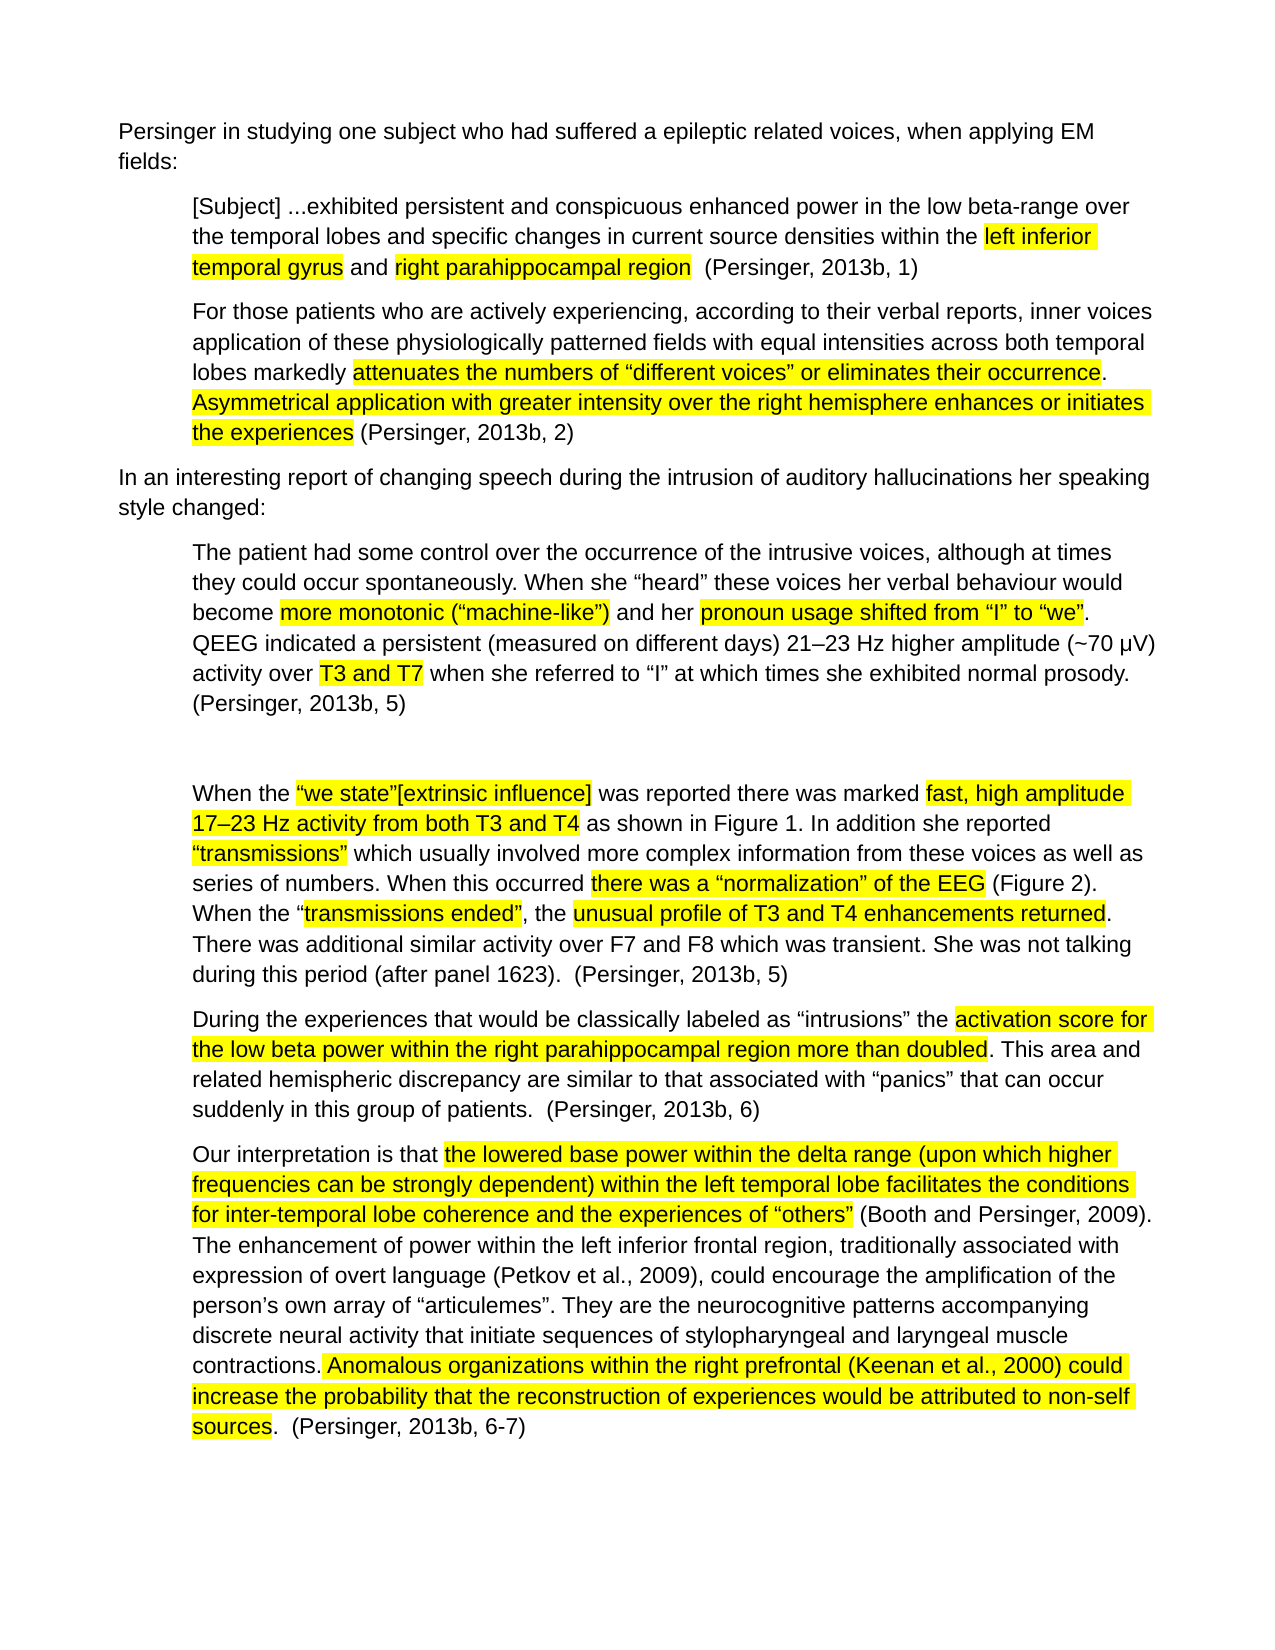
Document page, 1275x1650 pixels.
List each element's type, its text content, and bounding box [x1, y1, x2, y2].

text The patient had some control over the occurrence of the intrusive voices, although at times they could occur spontaneously. When she “heard” these voices her verbal behaviour would become more monotonic (“machine-like”) and her pronoun usage shifted from “I” to “we”. QEEG indicated a persistent (measured on different days) 21–23 Hz higher amplitude (~70 μV) activity over T3 and T7 when she referred to “I” at which times she exhibited normal prosody. (Persinger, 2013b, 5) [192, 539, 1157, 716]
text Our interpretation is that the lowered base power within the delta range (upon which higher frequencies can be strongly dependent) within the left temporal lobe facilitates the conditions for inter-temporal lobe coherence and the experiences of “others” (Booth and Persinger, 2009). The enhancement of power within the left inferior frontal region, traditionally associated with expression of overt language (Petkov et al., 2009), could encourage the amplification of the person’s own array of “articulemes”. They are the neurocognitive patterns accompanying discrete neural activity that initiate sequences of stylopharyngeal and laryngeal muscle contractions. Anomalous organizations within the right prefrontal (Keenan et al., 2000) could increase the probability that the reconstruction of experiences would be attributed to non-self sources. (Persinger, 2013b, 6-7) [192, 1141, 1157, 1439]
text In an interesting report of changing speech during the intrusion of auditory hallucinations her speaking style changed: [118, 464, 1157, 521]
text During the experiences that would be classically labeled as “intrusions” the activation score for the low beta power within the right parahippocampal region more than doubled. This area and related hemispheric discrepancy are similar to that associated with “panics” that can occur suddenly in this group of patients. (Persinger, 2013b, 6) [192, 1006, 1157, 1123]
text When the “we state”[extrinsic influence] was reported there was marked fast, high amplitude 17–23 Hz activity from both T3 and T4 as shown in Figure 1. In addition she reported “transmissions” which usually involved more complex information from these voices as well as series of numbers. When this occurred there was a “normalization” of the EEG (Figure 2). When the “transmissions ended”, the unusual profile of T3 and T4 enhancements returned. There was additional similar activity over F7 and F8 which was transient. She was not talking during this period (after panel 1623). (Persinger, 2013b, 5) [192, 779, 1157, 987]
text [Subject] ...exhibited persistent and conspicuous enhanced power in the low beta-range over the temporal lobes and specific changes in current source densities within the left inferior temporal gyrus and right parahippocampal region (Persinger, 2013b, 1) [192, 193, 1157, 280]
text Persinger in studying one subject who had suffered a epileptic related voices, when applying EM fields: [118, 118, 1157, 175]
text For those patients who are actively experiencing, according to their verbal reports, inner voices application of these physiologically patterned fields with equal intensities across both temporal lobes markedly attenuates the numbers of “different voices” or eliminates their occurrence. Asymmetrical application with greater intensity over the right hemisphere enhances or initiates the experiences (Persinger, 2013b, 2) [192, 298, 1157, 446]
